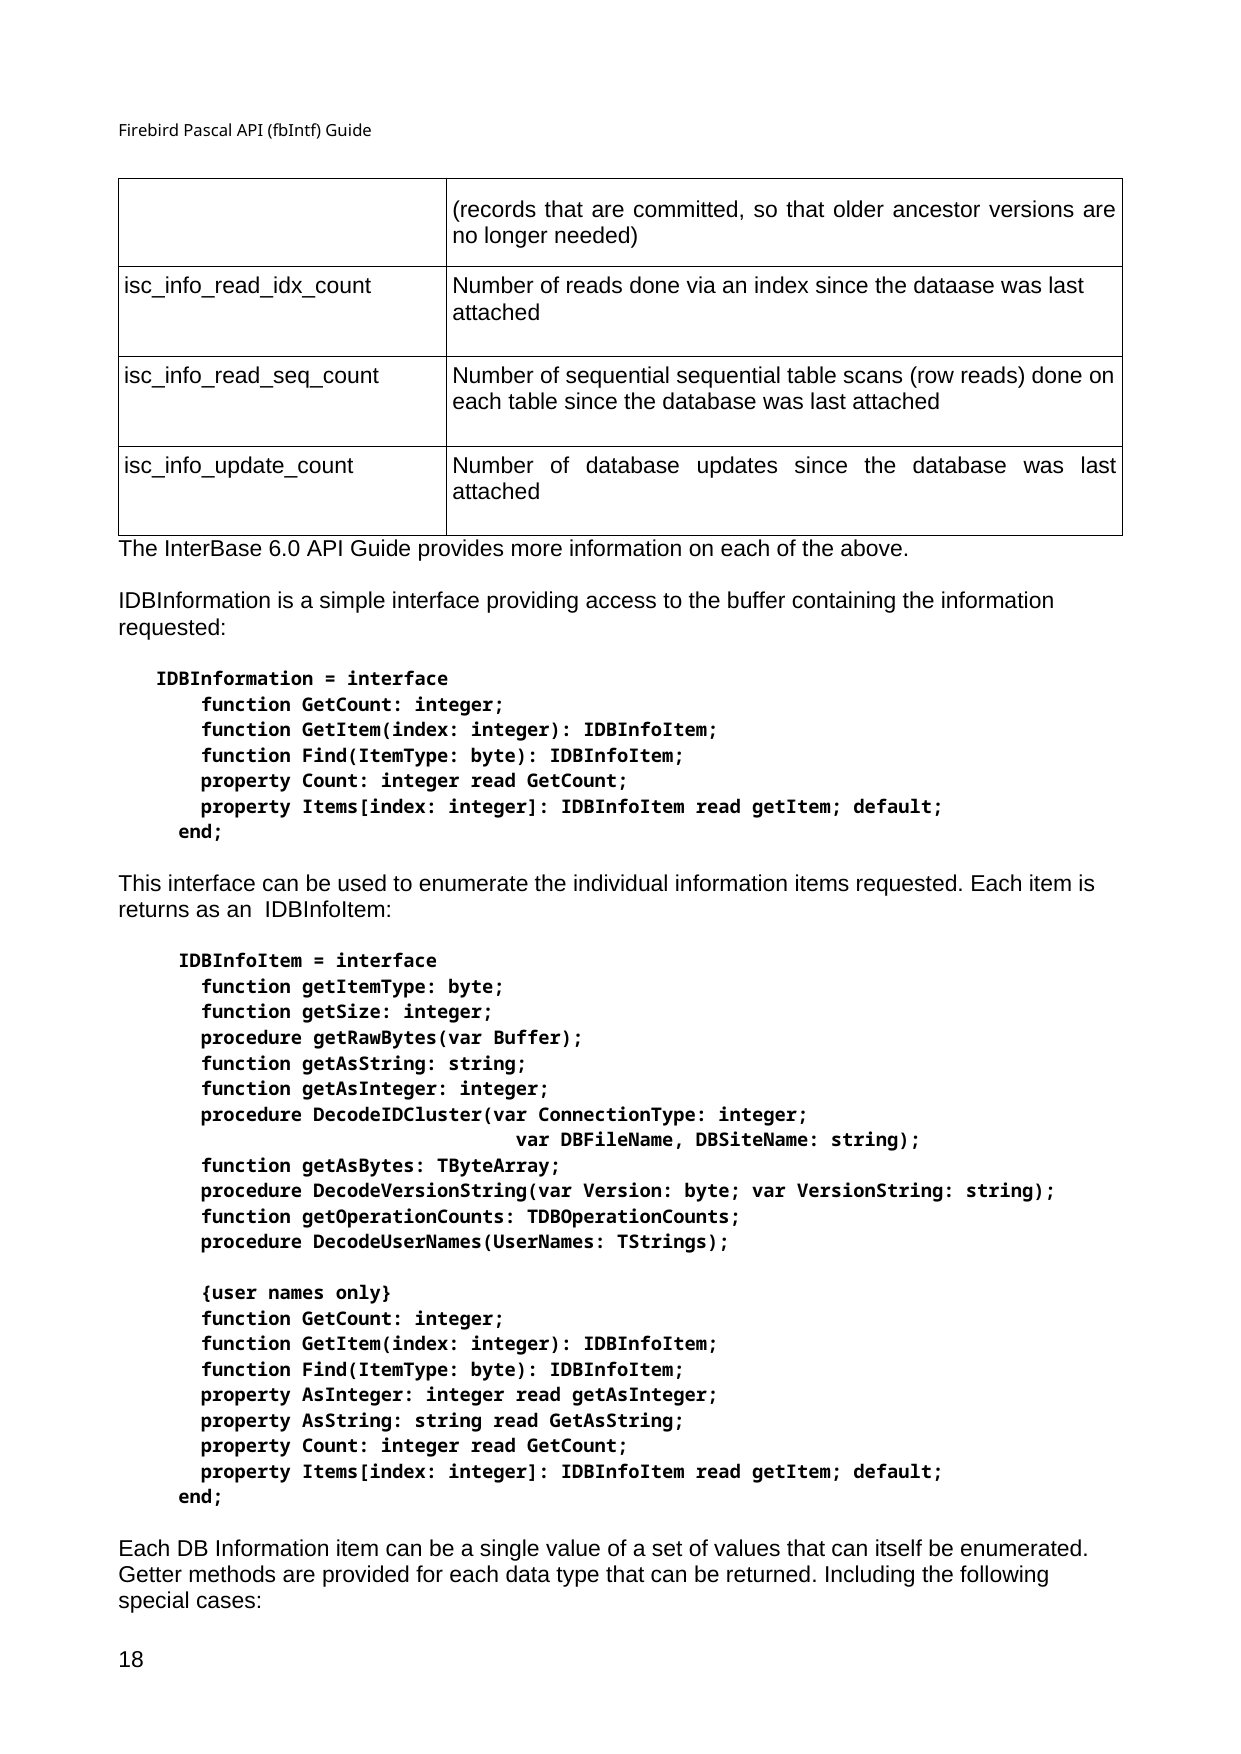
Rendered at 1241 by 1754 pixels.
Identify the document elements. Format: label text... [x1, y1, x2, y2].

text procedure DecodeUserNames(UserNames: TStrings); [156, 1228, 1122, 1254]
text property AsInteger: integer read getAsInteger; [156, 1382, 1122, 1407]
text property Count: integer read GetCount; [156, 1433, 1122, 1458]
text property AsString: string read GetAsString; [156, 1407, 1122, 1433]
text procedure DecodeIDCluster(var ConnectionType: integer; [156, 1101, 1122, 1126]
table_cell isc_info_update_count [119, 447, 446, 535]
text property Count: integer read GetCount; [156, 767, 1122, 793]
table_cell Number of reads done via an index since the dataase was last attached [447, 267, 1122, 356]
text {user names only} [156, 1279, 1122, 1305]
text function getOperationCounts: TDBOperationCounts; [156, 1203, 1122, 1228]
text procedure DecodeVersionString(var Version: byte; var VersionString: string); [156, 1177, 1122, 1203]
table_cell [119, 179, 446, 266]
text var DBFileName, DBSiteName: string); [156, 1126, 1122, 1152]
text function GetCount: integer; [156, 691, 1122, 716]
text function GetCount: integer; [156, 1305, 1122, 1331]
table_cell isc_info_read_idx_count [119, 267, 446, 356]
table_cell Number of sequential sequential table scans (row reads) done on each table since the database was last attached [447, 357, 1122, 446]
text Each DB Information item can be a single value of a set of values that can itself be enumerated. Getter methods are provided for each data type that can be returned. Including the following special cases: [118, 1535, 1122, 1614]
text end; [156, 1484, 1122, 1509]
text function Find(ItemType: byte): IDBInfoItem; [156, 742, 1122, 767]
text function getItemType: byte; [156, 973, 1122, 999]
text function Find(ItemType: byte): IDBInfoItem; [156, 1356, 1122, 1382]
text function GetItem(index: integer): IDBInfoItem; [156, 716, 1122, 742]
text procedure getRawBytes(var Buffer); [156, 1024, 1122, 1050]
text property Items[index: integer]: IDBInfoItem read getItem; default; [156, 1458, 1122, 1484]
text function getAsBytes: TByteArray; [156, 1152, 1122, 1177]
text IDBInformation is a simple interface providing access to the buffer containing the information requested: [118, 587, 1122, 640]
table_cell (records that are committed, so that older ancestor versions are no longer needed) [447, 179, 1122, 266]
text property Items[index: integer]: IDBInfoItem read getItem; default; [156, 793, 1122, 818]
text function getAsInteger: integer; [156, 1075, 1122, 1101]
text function getAsString: string; [156, 1050, 1122, 1075]
text function getSize: integer; [156, 999, 1122, 1024]
text IDBInformation = interface [156, 665, 1122, 691]
table_cell Number of database updates since the database was last attached [447, 447, 1122, 535]
text This interface can be used to enumerate the individual information items requested. Each item is returns as an IDBInfoItem: [118, 869, 1122, 922]
text The InterBase 6.0 API Guide provides more information on each of the above. [118, 536, 1122, 562]
table_cell isc_info_read_seq_count [119, 357, 446, 446]
text end; [156, 818, 1122, 844]
text function GetItem(index: integer): IDBInfoItem; [156, 1331, 1122, 1356]
text IDBInfoItem = interface [156, 948, 1122, 973]
